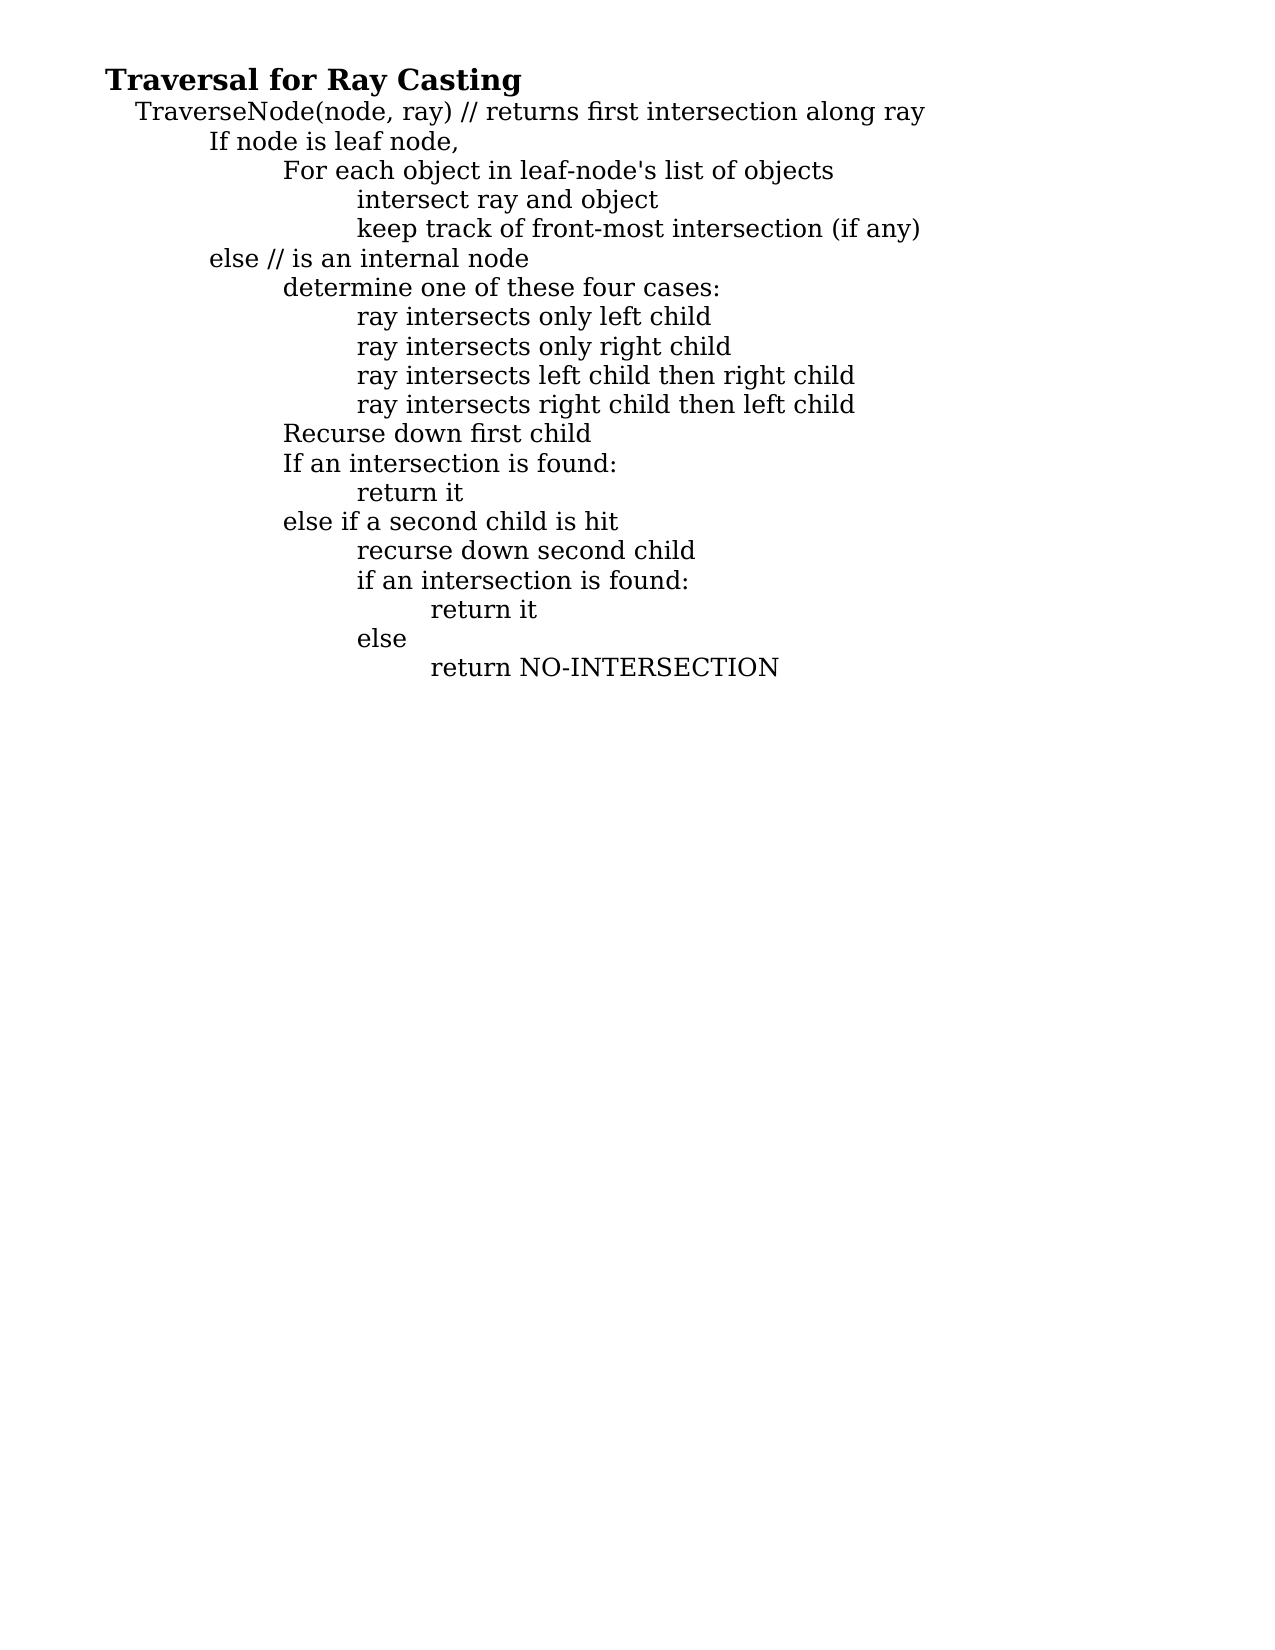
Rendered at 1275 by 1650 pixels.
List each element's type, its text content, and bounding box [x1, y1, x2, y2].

text ray intersects only left child [135, 302, 1170, 332]
text If node is leaf node, [135, 127, 1170, 156]
text if an intersection is found: [135, 566, 1170, 595]
text return NO-INTERSECTION [135, 654, 1170, 683]
text intersect ray and object [135, 185, 1170, 214]
text Recurse down first child [135, 419, 1170, 449]
text determine one of these four cases: [135, 273, 1170, 302]
text ray intersects left child then right child [135, 361, 1170, 390]
subtitle Traversal for Ray Casting [105, 63, 1170, 97]
text ray intersects right child then left child [135, 390, 1170, 419]
text else [135, 624, 1170, 654]
text keep track of front-most intersection (if any) [135, 214, 1170, 244]
text else if a second child is hit [135, 507, 1170, 537]
text ray intersects only right child [135, 332, 1170, 361]
text For each object in leaf-node's list of objects [135, 156, 1170, 185]
text recurse down second child [135, 537, 1170, 566]
text return it [135, 595, 1170, 624]
text TraverseNode(node, ray) // returns first intersection along ray [135, 97, 1170, 127]
text else // is an internal node [135, 244, 1170, 273]
text If an intersection is found: [135, 449, 1170, 478]
text return it [135, 478, 1170, 507]
